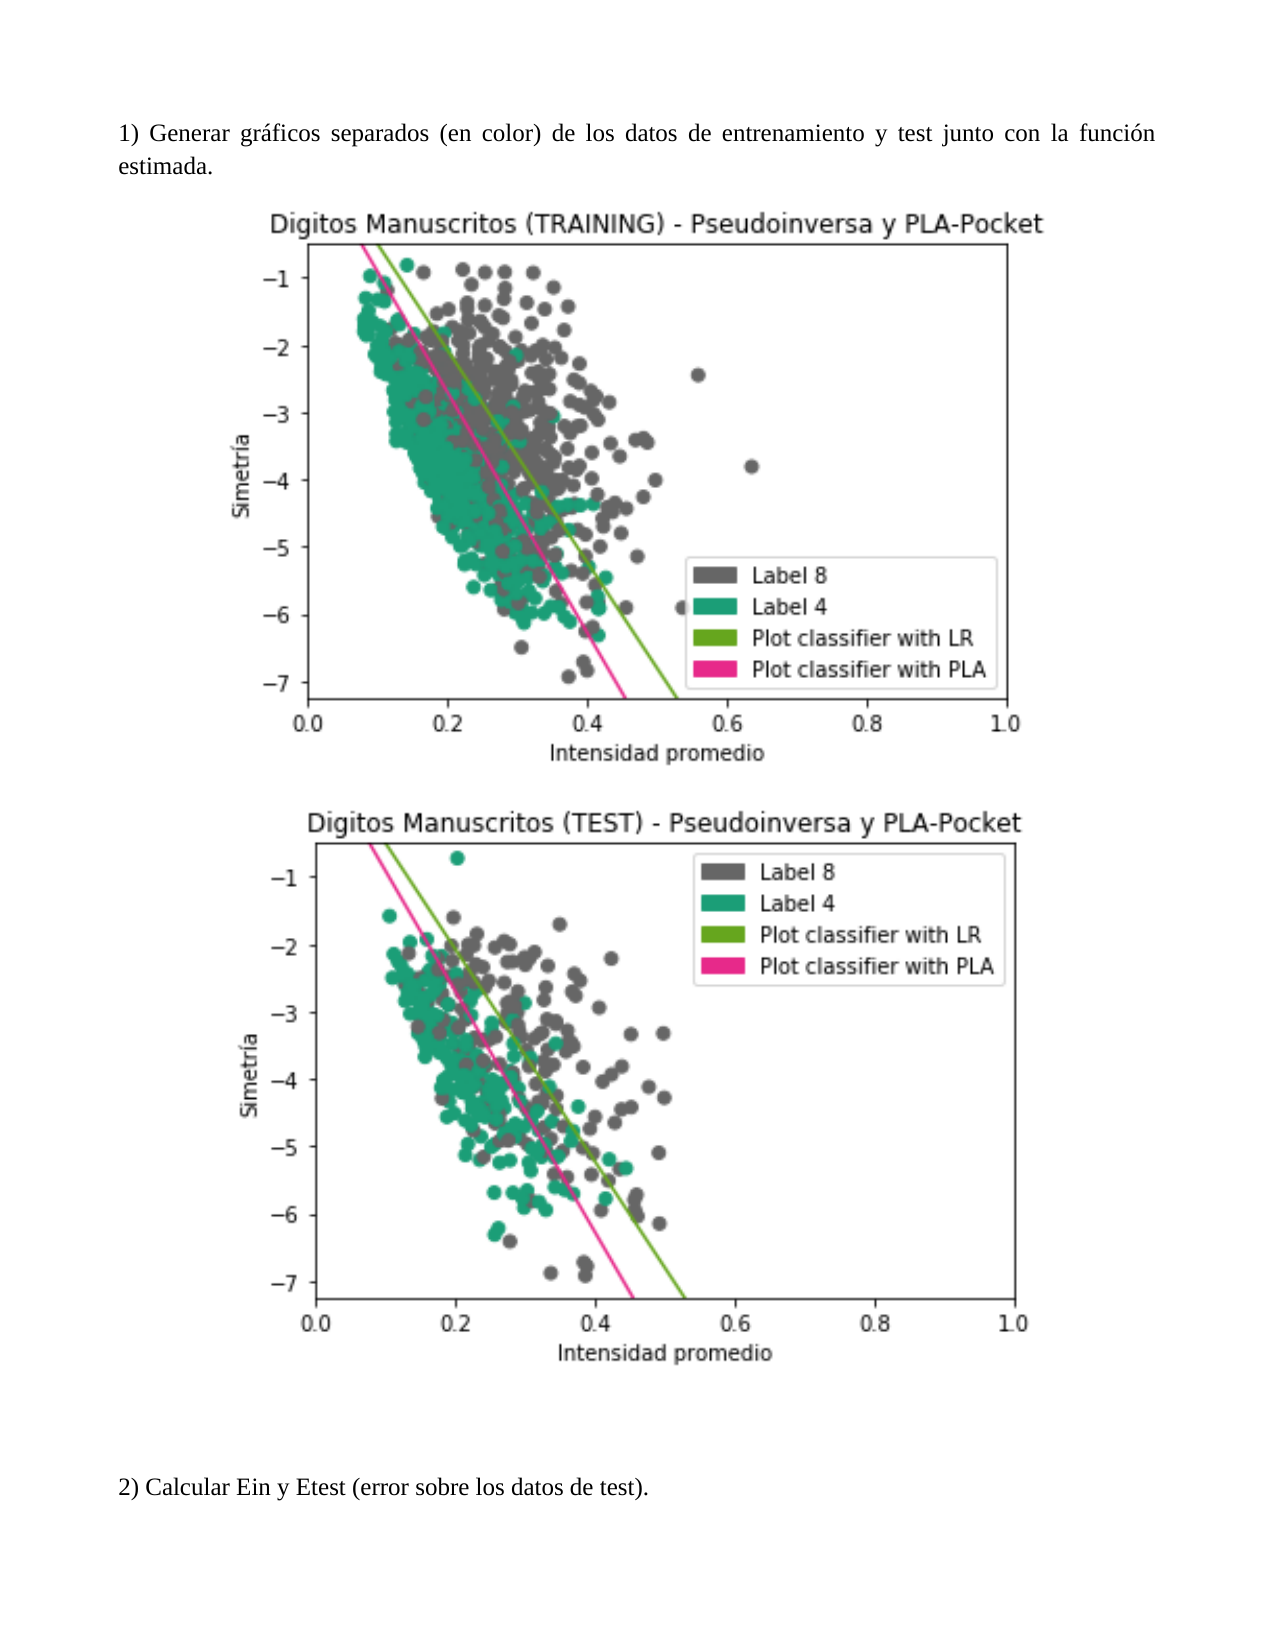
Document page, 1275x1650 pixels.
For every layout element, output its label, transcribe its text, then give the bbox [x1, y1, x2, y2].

text 1) Generar gráficos separados (en color) de los datos de entrenamiento y test junto con la función estimada. [118, 118, 1157, 180]
picture [218, 198, 1057, 778]
text 2) Calcular Ein y Etest (error sobre los datos de test). [118, 1472, 1157, 1501]
picture [226, 798, 1043, 1378]
